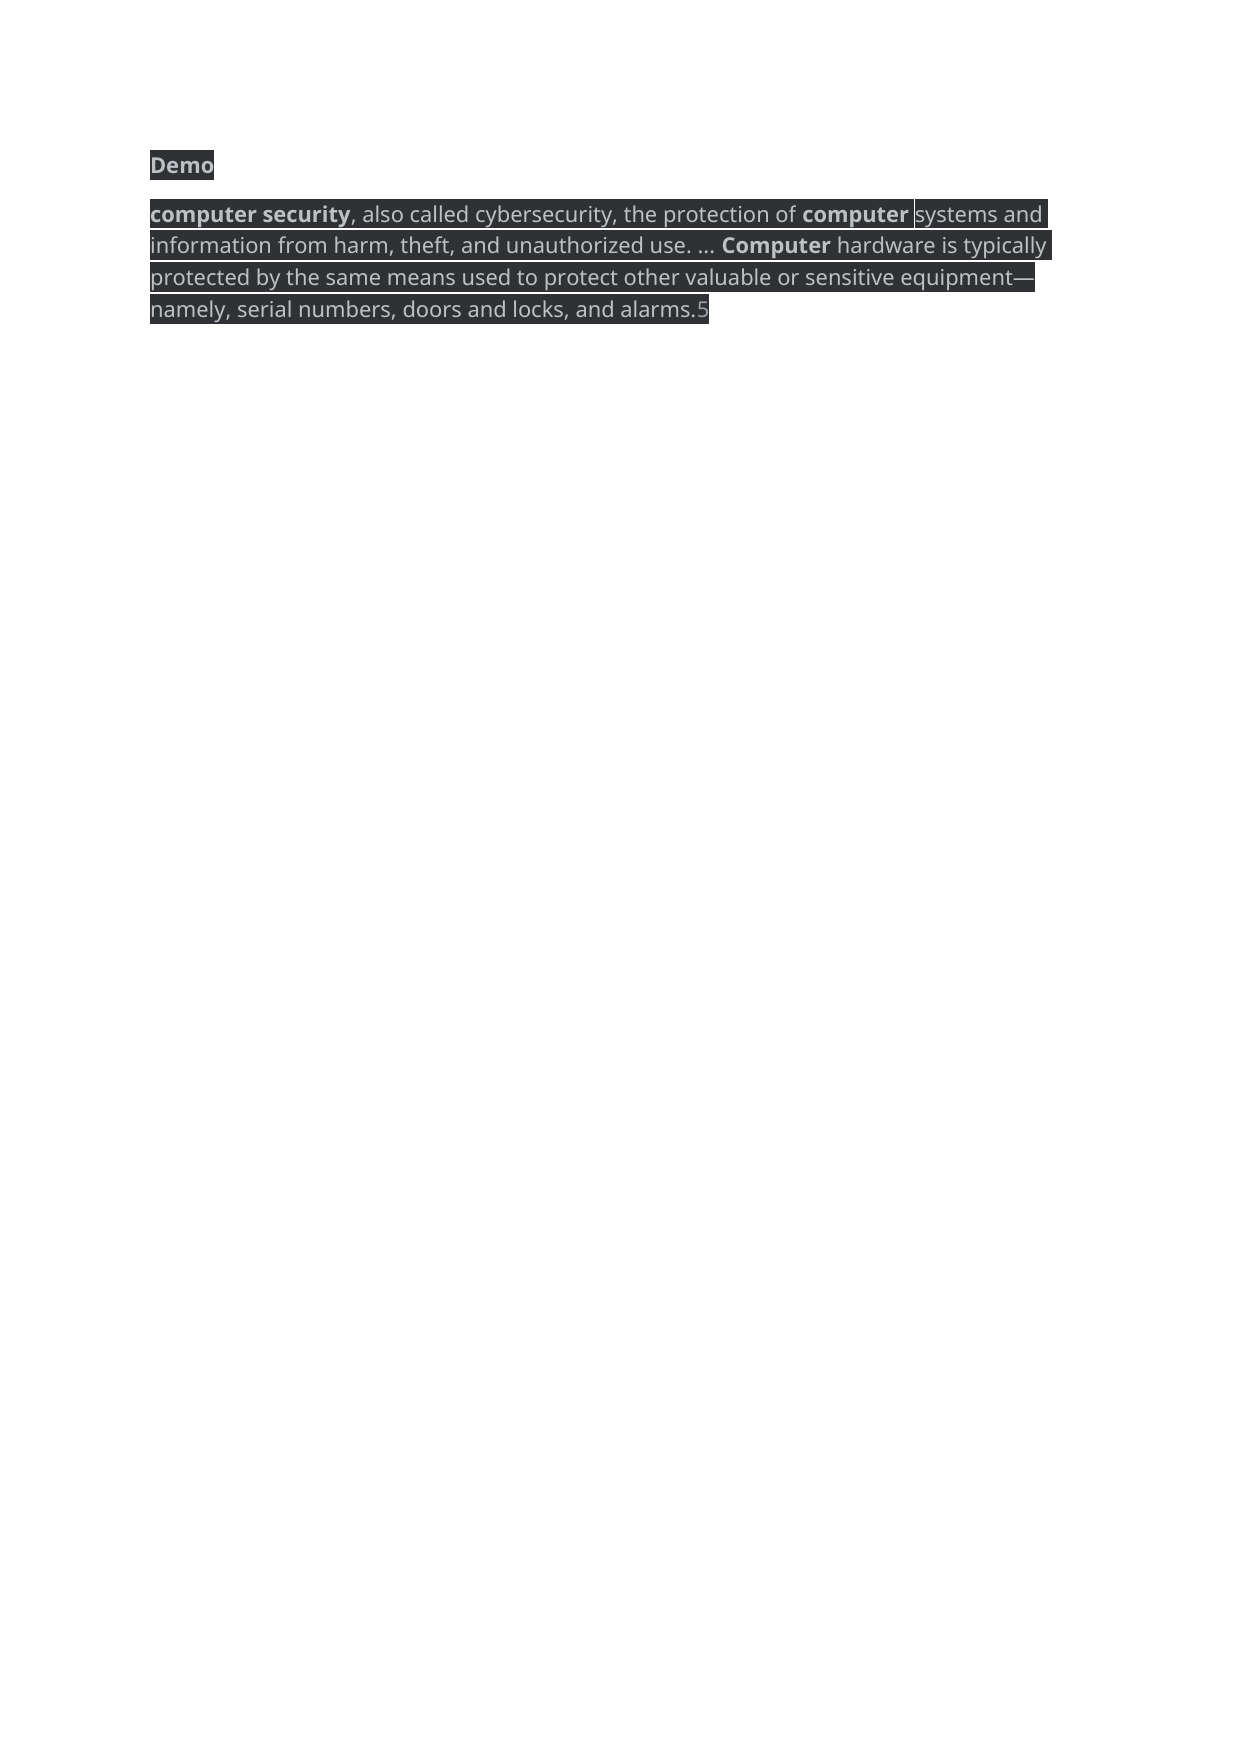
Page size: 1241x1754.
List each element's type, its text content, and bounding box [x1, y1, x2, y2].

text computer security, also called cybersecurity, the protection of computer systems and information from harm, theft, and unauthorized use. ... Computer hardware is typically protected by the same means used to protect other valuable or sensitive equipment—namely, serial numbers, doors and locks, and alarms.5 [150, 198, 1090, 324]
text Demo [150, 150, 1090, 180]
